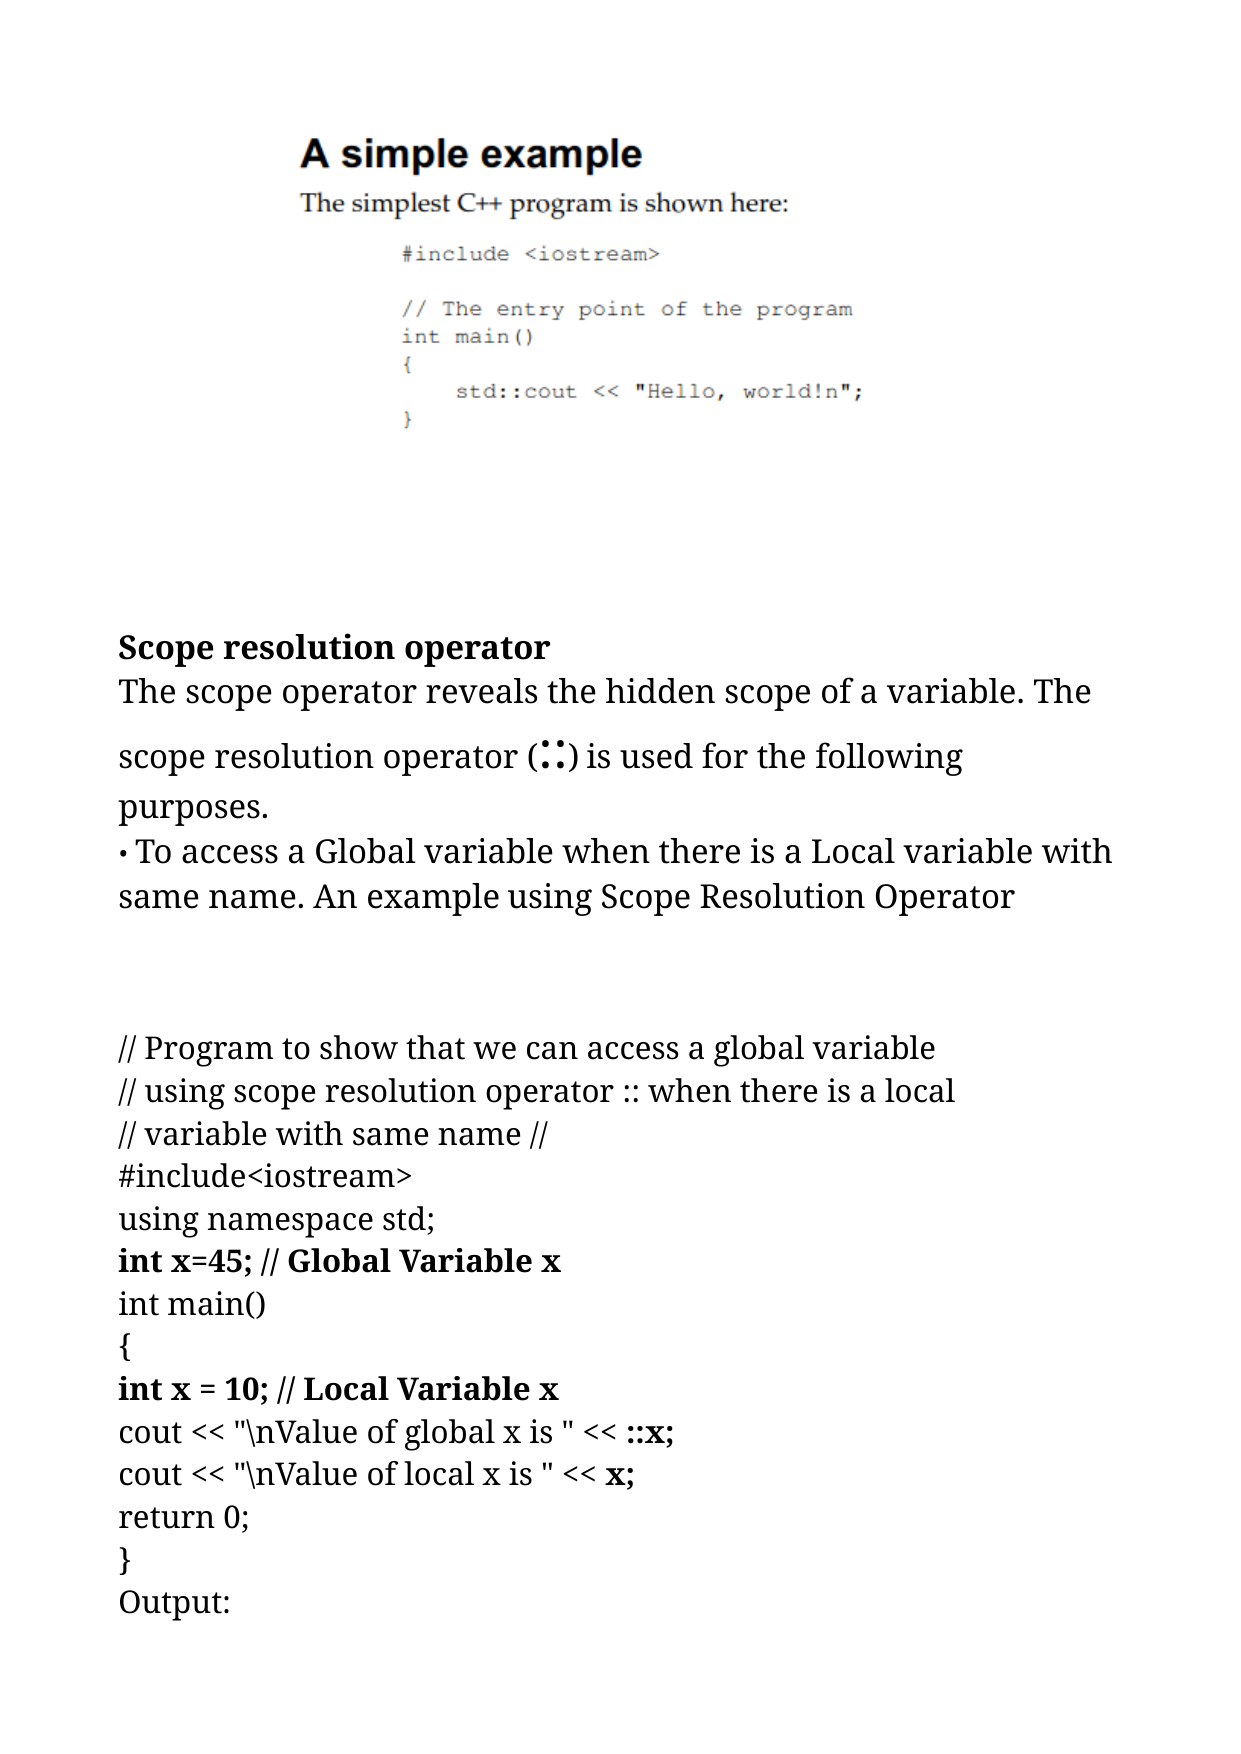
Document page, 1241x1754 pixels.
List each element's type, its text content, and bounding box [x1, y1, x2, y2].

text // Program to show that we can access a global variable // using scope resolution operator :: when there is a local // variable with same name // #include<iostream> using namespace std; int x=45; // Global Variable x int main() { int x = 10; // Local Variable x cout << "\nValue of global x is " << ::x; cout << "\nValue of local x is " << x; return 0; } Output: [118, 1026, 1122, 1623]
picture [286, 137, 966, 456]
text Scope resolution operator The scope operator reveals the hidden scope of a variable. The scope resolution operator (::) is used for the following purposes. • To access a Global variable when there is a Local variable with same name. An example using Scope Resolution Operator [118, 624, 1122, 918]
